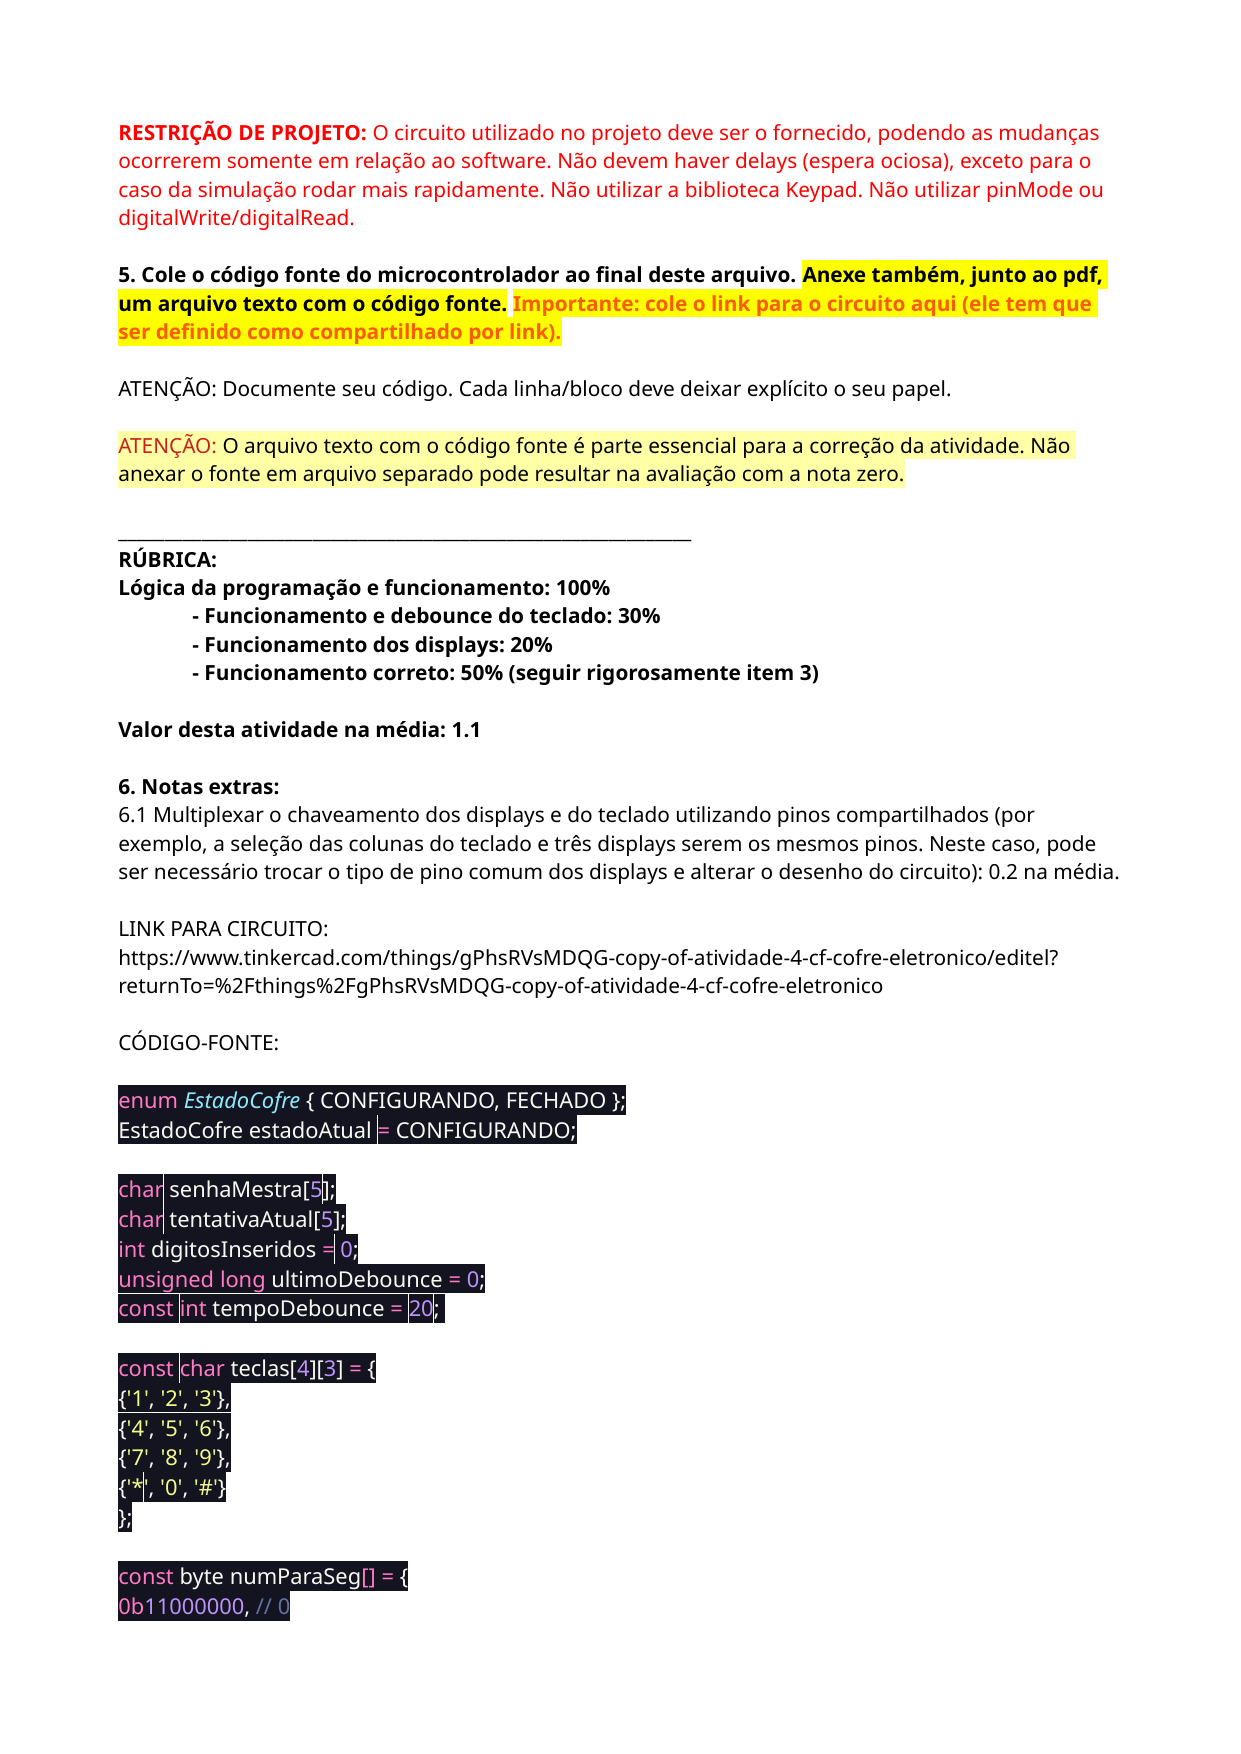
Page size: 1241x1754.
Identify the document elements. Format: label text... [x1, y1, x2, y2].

text int digitosInseridos = 0; [118, 1234, 1122, 1264]
text 0b11000000, // 0 [118, 1591, 1122, 1621]
text 5. Cole o código fonte do microcontrolador ao final deste arquivo. Anexe também, junto ao pdf, um arquivo texto com o código fonte. Importante: cole o link para o circuito aqui (ele tem que ser definido como compartilhado por link). [118, 260, 1122, 346]
text const byte numParaSeg[] = { [118, 1561, 1122, 1591]
text Lógica da programação e funcionamento: 100% [118, 573, 1122, 602]
text - Funcionamento correto: 50% (seguir rigorosamente item 3) [118, 658, 1122, 687]
text }; [118, 1502, 1122, 1532]
text {'4', '5', '6'}, [118, 1412, 1122, 1442]
text 6.1 Multiplexar o chaveamento dos displays e do teclado utilizando pinos compartilhados (por exemplo, a seleção das colunas do teclado e três displays serem os mesmos pinos. Neste caso, pode ser necessário trocar o tipo de pino comum dos displays e alterar o desenho do circuito): 0.2 na média. [118, 801, 1122, 886]
text - Funcionamento e debounce do teclado: 30% [118, 602, 1122, 630]
text EstadoCofre estadoAtual = CONFIGURANDO; [118, 1115, 1122, 1144]
text char tentativaAtual[5]; [118, 1204, 1122, 1234]
text 6. Notas extras: [118, 772, 1122, 801]
text ATENÇÃO: O arquivo texto com o código fonte é parte essencial para a correção da atividade. Não anexar o fonte em arquivo separado pode resultar na avaliação com a nota zero. [118, 431, 1122, 488]
text - Funcionamento dos displays: 20% [118, 630, 1122, 658]
text {'7', '8', '9'}, [118, 1442, 1122, 1472]
text LINK PARA CIRCUITO: https://www.tinkercad.com/things/gPhsRVsMDQG-copy-of-atividade-4-cf-cofre-eletronico/editel?returnTo=%2Fthings%2FgPhsRVsMDQG-copy-of-atividade-4-cf-cofre-eletronico [118, 914, 1122, 1000]
text RESTRIÇÃO DE PROJETO: O circuito utilizado no projeto deve ser o fornecido, podendo as mudanças ocorrerem somente em relação ao software. Não devem haver delays (espera ociosa), exceto para o caso da simulação rodar mais rapidamente. Não utilizar a biblioteca Keypad. Não utilizar pinMode ou digitalWrite/digitalRead. [118, 118, 1122, 232]
text Valor desta atividade na média: 1.1 [118, 715, 1122, 744]
text ______________________________________________________________ [118, 516, 1122, 545]
text enum EstadoCofre { CONFIGURANDO, FECHADO }; [118, 1085, 1122, 1115]
text RÚBRICA: [118, 545, 1122, 573]
text const int tempoDebounce = 20; [118, 1293, 1122, 1323]
text {'*', '0', '#'} [118, 1472, 1122, 1502]
text const char teclas[4][3] = { [118, 1353, 1122, 1383]
text unsigned long ultimoDebounce = 0; [118, 1264, 1122, 1293]
text {'1', '2', '3'}, [118, 1383, 1122, 1412]
text char senhaMestra[5]; [118, 1174, 1122, 1204]
text ATENÇÃO: Documente seu código. Cada linha/bloco deve deixar explícito o seu papel. [118, 374, 1122, 402]
text CÓDIGO-FONTE: [118, 1028, 1122, 1057]
